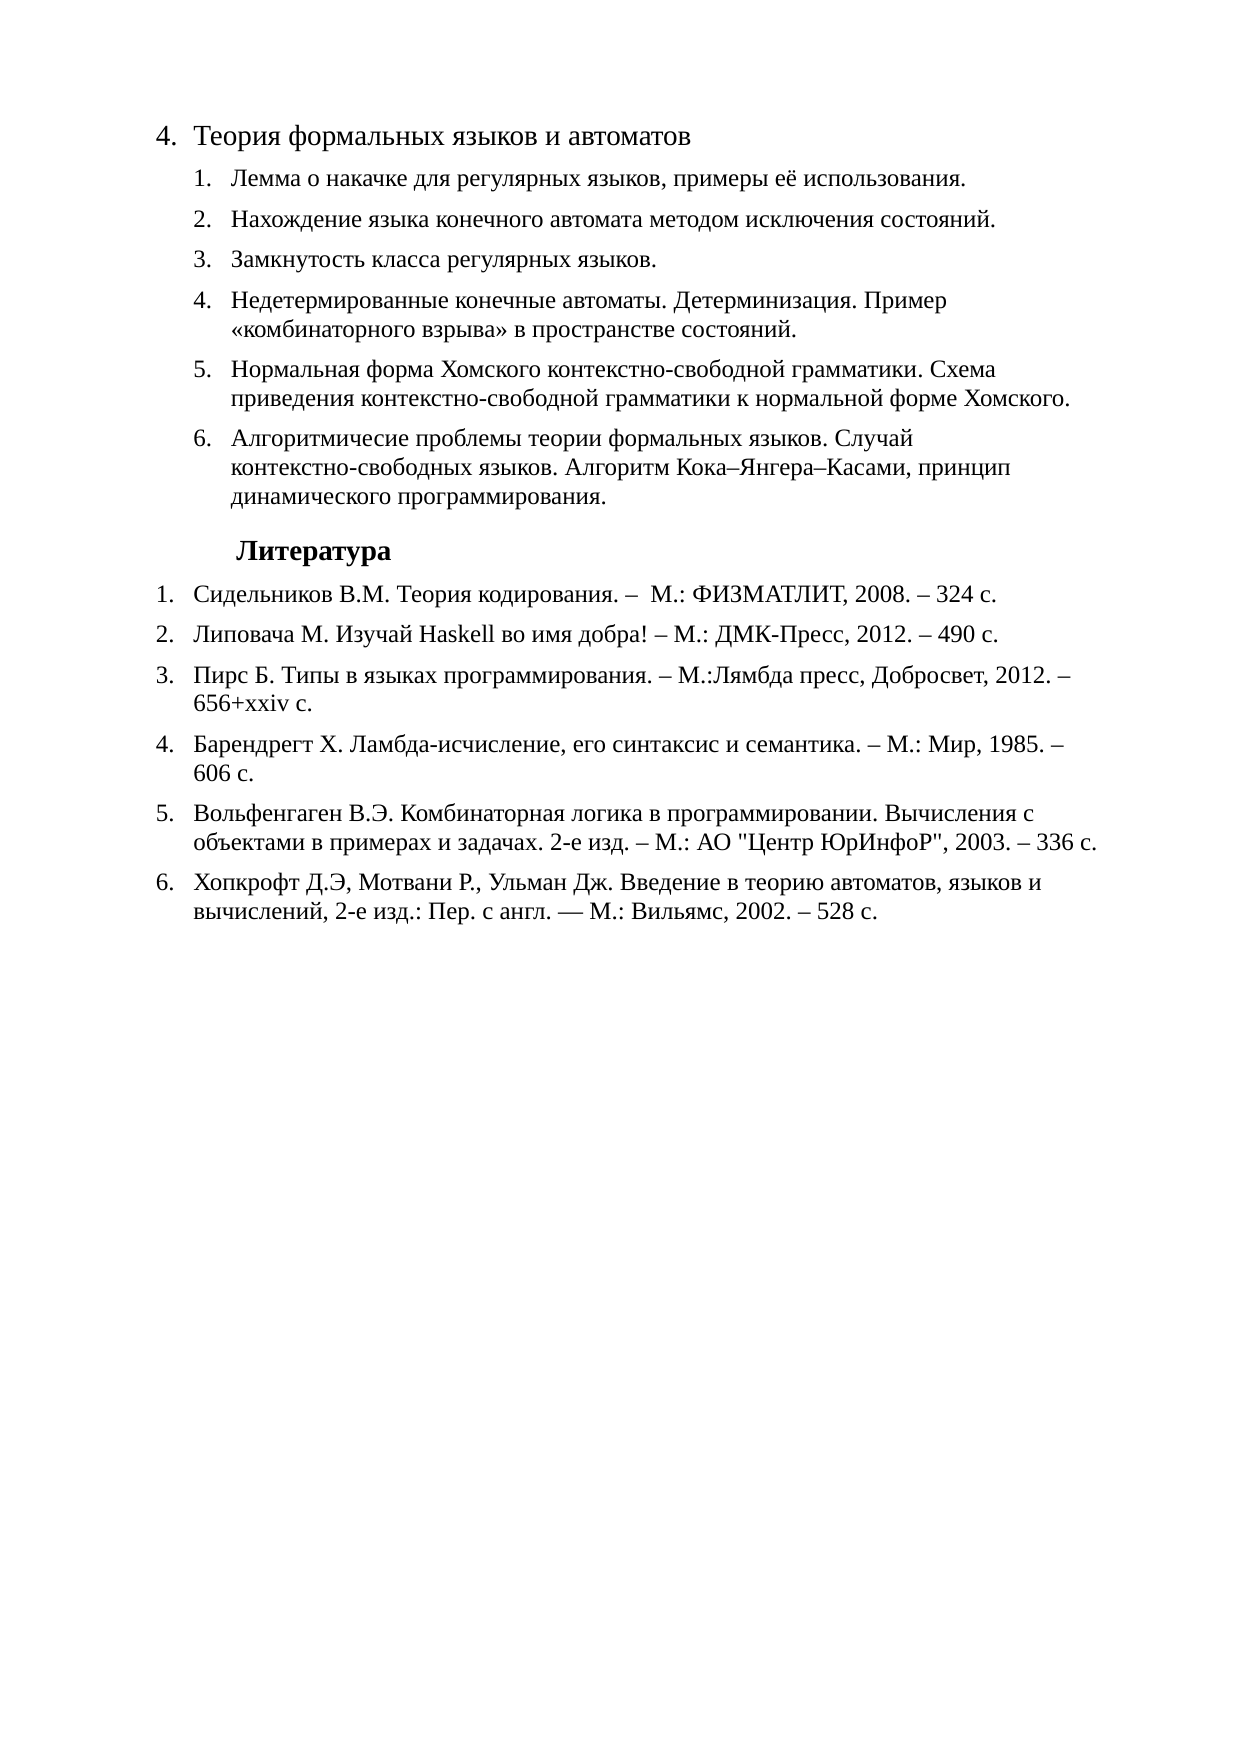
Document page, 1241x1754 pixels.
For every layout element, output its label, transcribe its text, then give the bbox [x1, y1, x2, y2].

list Вольфенгаген В.Э. Комбинаторная логика в программировании. Вычисления с объектами в примерах и задачах. 2-е изд. – М.: АО "Центр ЮрИнфоР", 2003. – 336 с. [156, 798, 1122, 856]
list Нахождение языка конечного автомата методом исключения состояний. [193, 204, 1122, 233]
list Пирс Б. Типы в языках программирования. – М.:Лямбда пресс, Добросвет, 2012. – 656+xxiv с. [156, 660, 1122, 717]
list Барендрегт Х. Ламбда-исчисление, его синтаксис и семантика. – М.: Мир, 1985. – 606 с. [156, 729, 1122, 786]
subtitle Литература [118, 533, 1122, 567]
list Алгоритмичесие проблемы теории формальных языков. Случай контекстно‑свободных языков. Алгоритм Кока–Янгера–Касами, принцип динамического программирования. [193, 423, 1122, 510]
list Липовача М. Изучай Haskell во имя добра! – М.: ДМК-Пресс, 2012. – 490 с. [156, 619, 1122, 648]
list Теория формальных языков и автоматов [156, 118, 1122, 152]
list Сидельников В.М. Теория кодирования. – М.: ФИЗМАТЛИТ, 2008. – 324 с. [156, 579, 1122, 607]
list Недетермированные конечные автоматы. Детерминизация. Пример «комбинаторного взрыва» в пространстве состояний. [193, 285, 1122, 342]
list Хопкрофт Д.Э, Мотвани Р., Ульман Дж. Введение в теорию автоматов, языков и вычислений, 2-е изд.: Пер. с англ. — М.: Вильямс, 2002. – 528 с. [156, 867, 1122, 925]
list Нормальная форма Хомского контекстно-свободной грамматики. Схема приведения контекстно-свободной грамматики к нормальной форме Хомского. [193, 354, 1122, 412]
list Замкнутость класса регулярных языков. [193, 244, 1122, 273]
list Лемма о накачке для регулярных языков, примеры её использования. [193, 163, 1122, 192]
